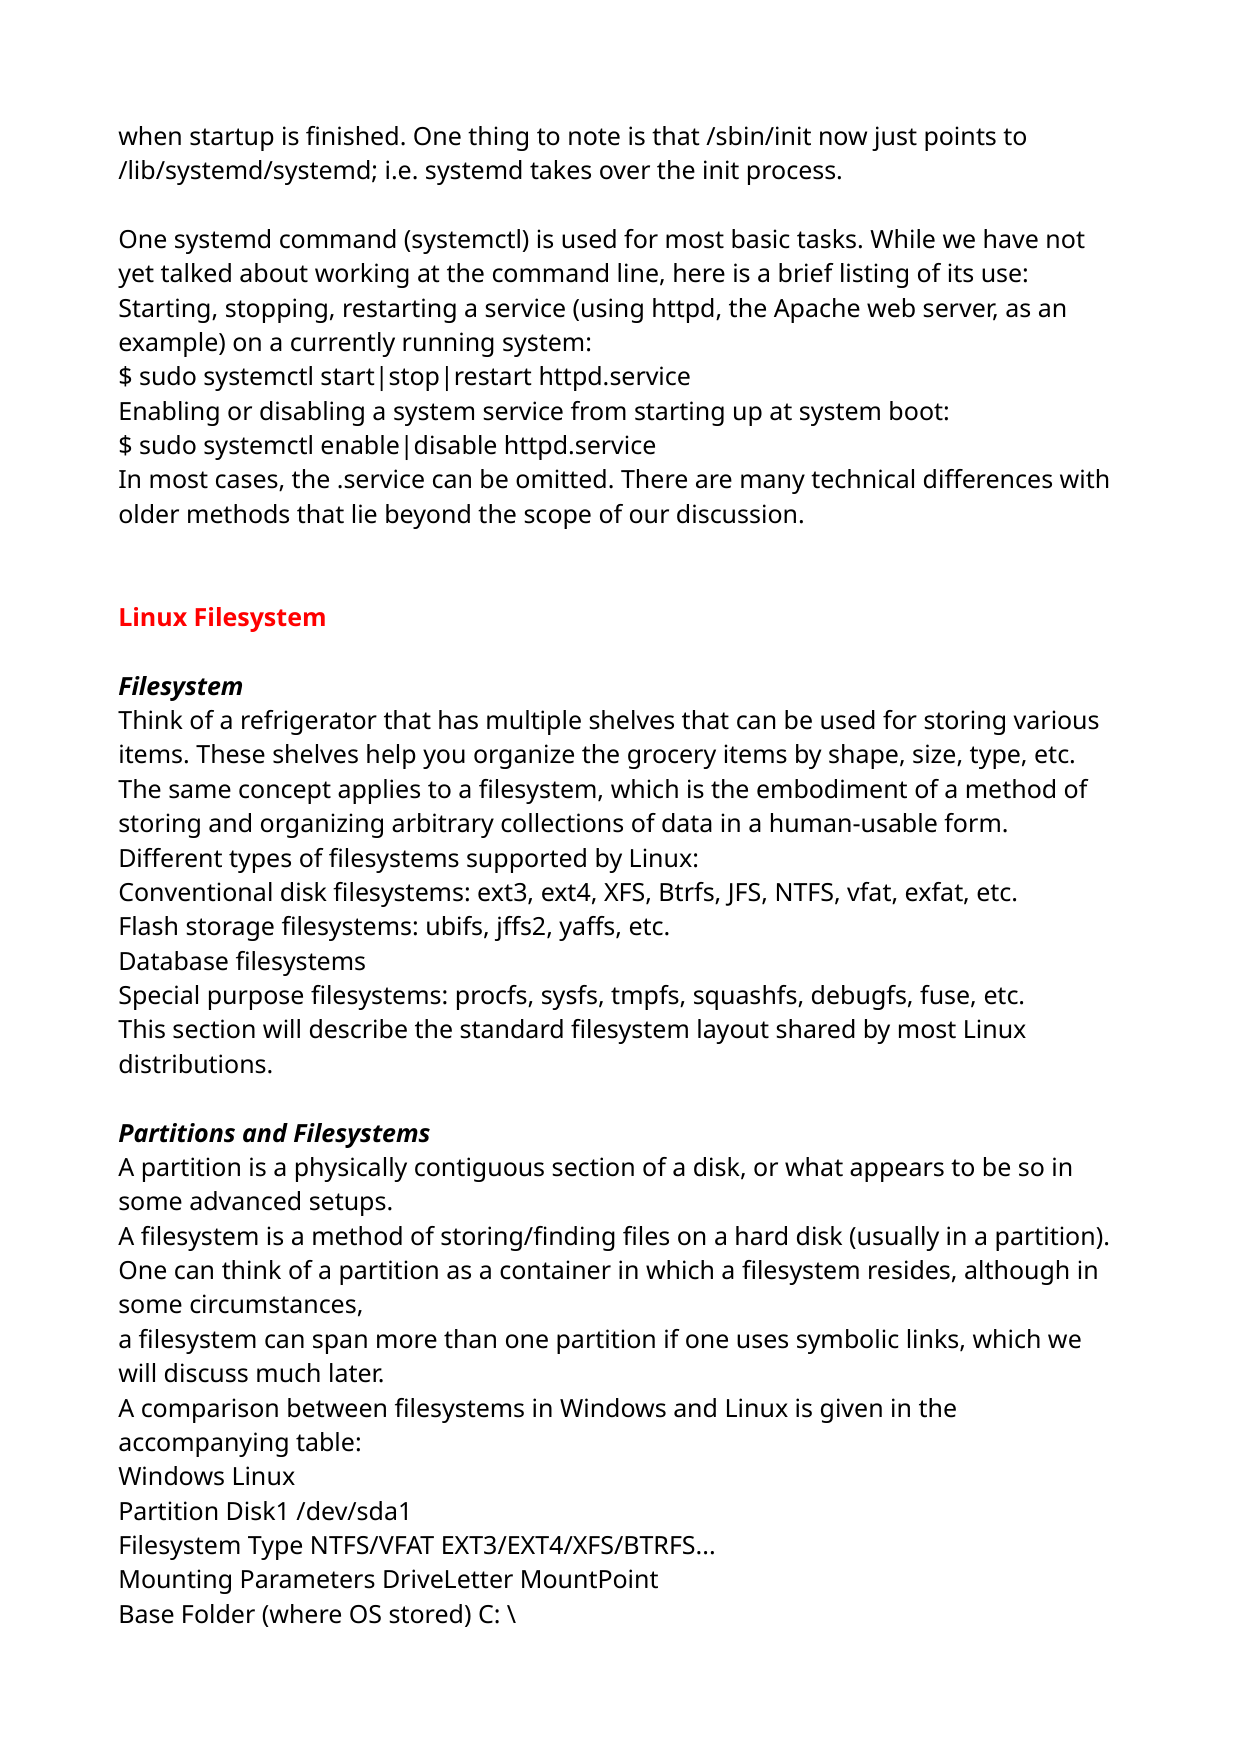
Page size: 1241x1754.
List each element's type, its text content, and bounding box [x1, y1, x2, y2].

text Partitions and Filesystems [118, 1115, 1122, 1149]
text One can think of a partition as a container in which a filesystem resides, although in some circumstances, [118, 1252, 1122, 1321]
text Windows Linux [118, 1459, 1122, 1493]
text $ sudo systemctl enable|disable httpd.service [118, 427, 1122, 462]
text A partition is a physically contiguous section of a disk, or what appears to be so in some advanced setups. [118, 1149, 1122, 1218]
text when startup is finished. One thing to note is that /sbin/init now just points to /lib/systemd/systemd; i.e. systemd takes over the init process. [118, 118, 1122, 187]
text This section will describe the standard filesystem layout shared by most Linux distributions. [118, 1012, 1122, 1081]
text Linux Filesystem [118, 599, 1122, 634]
text In most cases, the .service can be omitted. There are many technical differences with older methods that lie beyond the scope of our discussion. [118, 462, 1122, 531]
text One systemd command (systemctl) is used for most basic tasks. While we have not yet talked about working at the command line, here is a brief listing of its use: [118, 221, 1122, 290]
text Think of a refrigerator that has multiple shelves that can be used for storing various items. These shelves help you organize the grocery items by shape, size, type, etc. [118, 702, 1122, 771]
text Different types of filesystems supported by Linux: [118, 840, 1122, 874]
text $ sudo systemctl start|stop|restart httpd.service [118, 359, 1122, 393]
text The same concept applies to a filesystem, which is the embodiment of a method of storing and organizing arbitrary collections of data in a human-usable form. [118, 771, 1122, 840]
text Filesystem Type NTFS/VFAT EXT3/EXT4/XFS/BTRFS... [118, 1527, 1122, 1562]
text Filesystem [118, 668, 1122, 702]
text Base Folder (where OS stored) C: \ [118, 1596, 1122, 1631]
text Special purpose filesystems: procfs, sysfs, tmpfs, squashfs, debugfs, fuse, etc. [118, 977, 1122, 1012]
text Starting, stopping, restarting a service (using httpd, the Apache web server, as an example) on a currently running system: [118, 290, 1122, 359]
text a filesystem can span more than one partition if one uses symbolic links, which we will discuss much later. [118, 1321, 1122, 1390]
text Database filesystems [118, 943, 1122, 977]
text Mounting Parameters DriveLetter MountPoint [118, 1562, 1122, 1596]
text Enabling or disabling a system service from starting up at system boot: [118, 393, 1122, 427]
text Partition Disk1 /dev/sda1 [118, 1493, 1122, 1527]
text A filesystem is a method of storing/finding files on a hard disk (usually in a partition). [118, 1218, 1122, 1252]
text A comparison between filesystems in Windows and Linux is given in the accompanying table: [118, 1390, 1122, 1459]
text Flash storage filesystems: ubifs, jffs2, yaffs, etc. [118, 909, 1122, 943]
text Conventional disk filesystems: ext3, ext4, XFS, Btrfs, JFS, NTFS, vfat, exfat, etc. [118, 874, 1122, 909]
